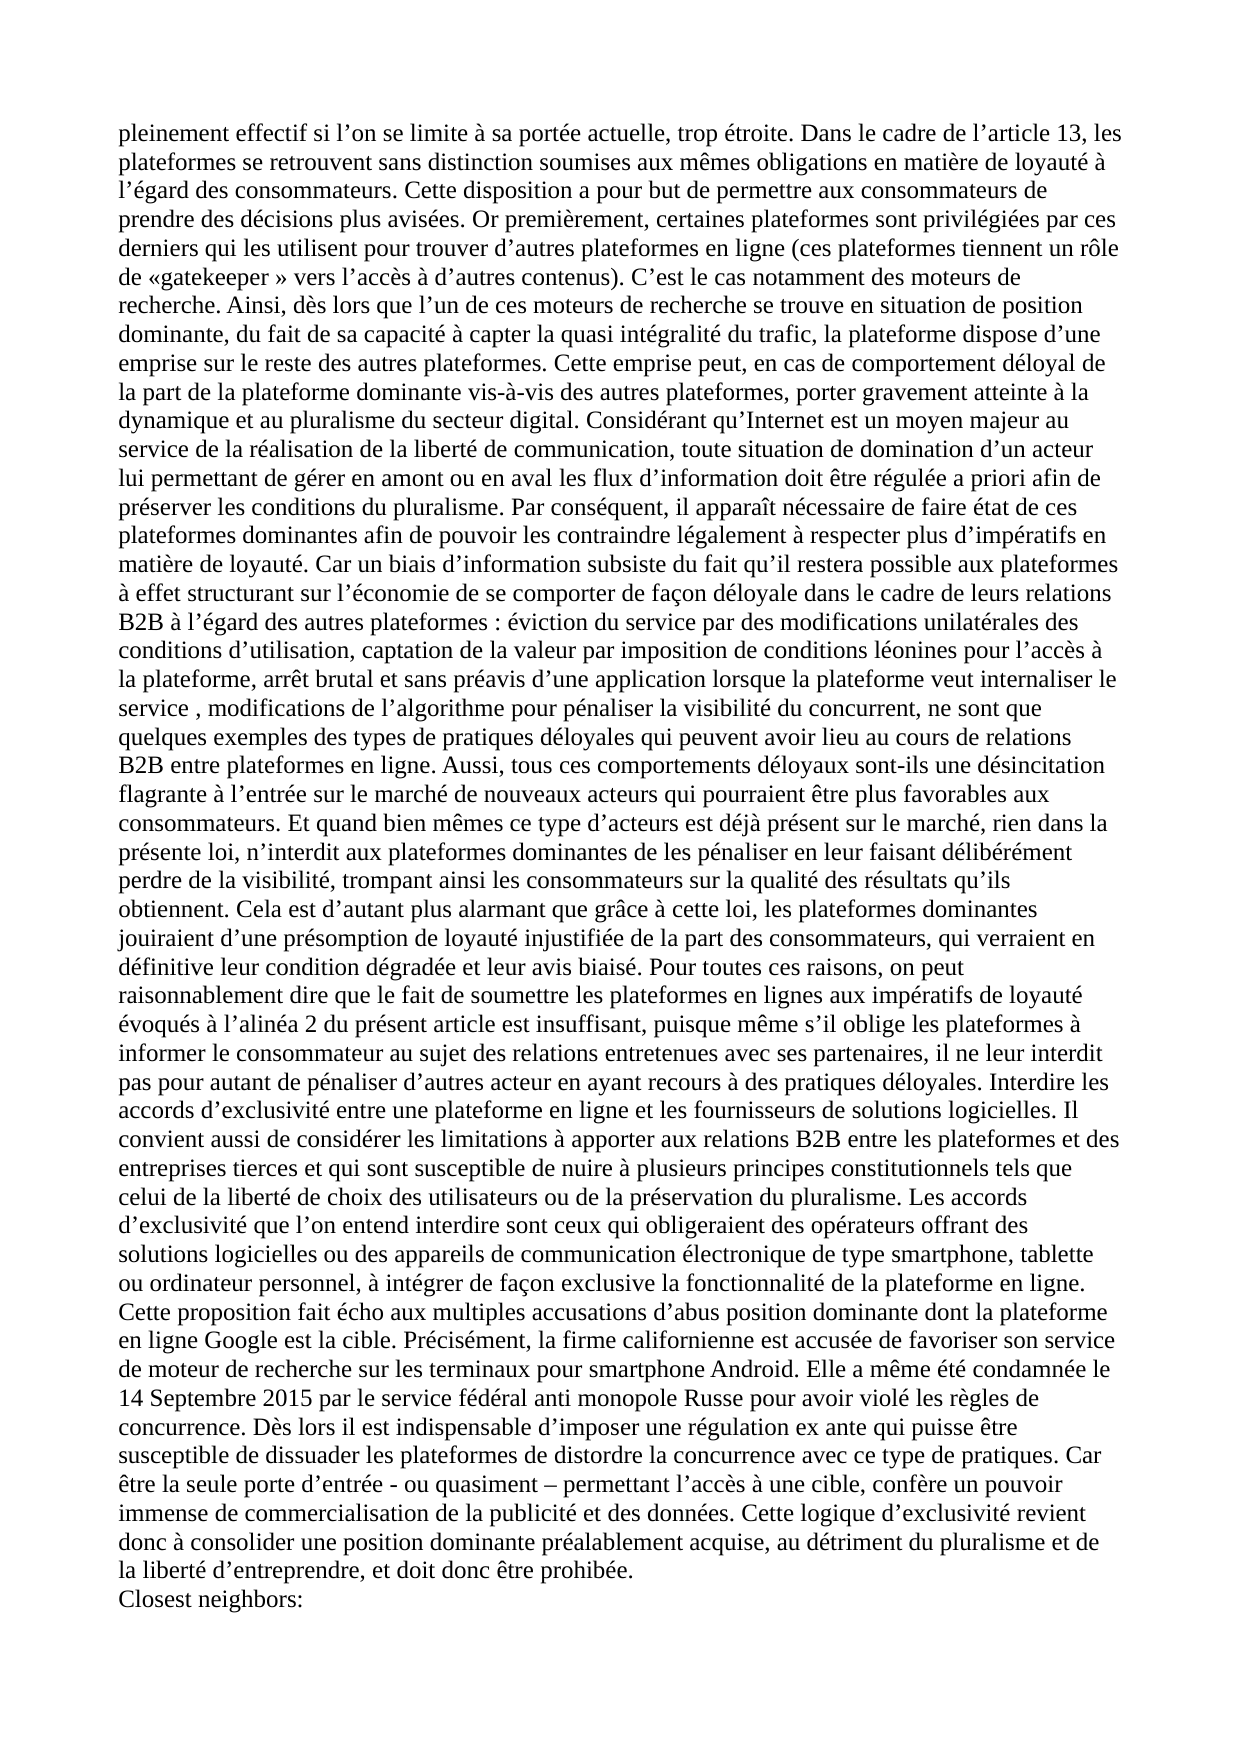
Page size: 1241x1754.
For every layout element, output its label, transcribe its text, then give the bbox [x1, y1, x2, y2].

text pleinement effectif si l’on se limite à sa portée actuelle, trop étroite. Dans le cadre de l’article 13, les plateformes se retrouvent sans distinction soumises aux mêmes obligations en matière de loyauté à l’égard des consommateurs. Cette disposition a pour but de permettre aux consommateurs de prendre des décisions plus avisées. Or premièrement, certaines plateformes sont privilégiées par ces derniers qui les utilisent pour trouver d’autres plateformes en ligne (ces plateformes tiennent un rôle de «gatekeeper » vers l’accès à d’autres contenus). C’est le cas notamment des moteurs de recherche. Ainsi, dès lors que l’un de ces moteurs de recherche se trouve en situation de position dominante, du fait de sa capacité à capter la quasi intégralité du trafic, la plateforme dispose d’une emprise sur le reste des autres plateformes. Cette emprise peut, en cas de comportement déloyal de la part de la plateforme dominante vis-à-vis des autres plateformes, porter gravement atteinte à la dynamique et au pluralisme du secteur digital. Considérant qu’Internet est un moyen majeur au service de la réalisation de la liberté de communication, toute situation de domination d’un acteur lui permettant de gérer en amont ou en aval les flux d’information doit être régulée a priori afin de préserver les conditions du pluralisme. Par conséquent, il apparaît nécessaire de faire état de ces plateformes dominantes afin de pouvoir les contraindre légalement à respecter plus d’impératifs en matière de loyauté. Car un biais d’information subsiste du fait qu’il restera possible aux plateformes à effet structurant sur l’économie de se comporter de façon déloyale dans le cadre de leurs relations B2B à l’égard des autres plateformes : éviction du service par des modifications unilatérales des conditions d’utilisation, captation de la valeur par imposition de conditions léonines pour l’accès à la plateforme, arrêt brutal et sans préavis d’une application lorsque la plateforme veut internaliser le service , modifications de l’algorithme pour pénaliser la visibilité du concurrent, ne sont que quelques exemples des types de pratiques déloyales qui peuvent avoir lieu au cours de relations B2B entre plateformes en ligne. Aussi, tous ces comportements déloyaux sont-ils une désincitation flagrante à l’entrée sur le marché de nouveaux acteurs qui pourraient être plus favorables aux consommateurs. Et quand bien mêmes ce type d’acteurs est déjà présent sur le marché, rien dans la présente loi, n’interdit aux plateformes dominantes de les pénaliser en leur faisant délibérément perdre de la visibilité, trompant ainsi les consommateurs sur la qualité des résultats qu’ils obtiennent. Cela est d’autant plus alarmant que grâce à cette loi, les plateformes dominantes jouiraient d’une présomption de loyauté injustifiée de la part des consommateurs, qui verraient en définitive leur condition dégradée et leur avis biaisé. Pour toutes ces raisons, on peut raisonnablement dire que le fait de soumettre les plateformes en lignes aux impératifs de loyauté évoqués à l’alinéa 2 du présent article est insuffisant, puisque même s’il oblige les plateformes à informer le consommateur au sujet des relations entretenues avec ses partenaires, il ne leur interdit pas pour autant de pénaliser d’autres acteur en ayant recours à des pratiques déloyales. Interdire les accords d’exclusivité entre une plateforme en ligne et les fournisseurs de solutions logicielles. Il convient aussi de considérer les limitations à apporter aux relations B2B entre les plateformes et des entreprises tierces et qui sont susceptible de nuire à plusieurs principes constitutionnels tels que celui de la liberté de choix des utilisateurs ou de la préservation du pluralisme. Les accords d’exclusivité que l’on entend interdire sont ceux qui obligeraient des opérateurs offrant des solutions logicielles ou des appareils de communication électronique de type smartphone, tablette ou ordinateur personnel, à intégrer de façon exclusive la fonctionnalité de la plateforme en ligne. Cette proposition fait écho aux multiples accusations d’abus position dominante dont la plateforme en ligne Google est la cible. Précisément, la firme californienne est accusée de favoriser son service de moteur de recherche sur les terminaux pour smartphone Android. Elle a même été condamnée le 14 Septembre 2015 par le service fédéral anti monopole Russe pour avoir violé les règles de concurrence. Dès lors il est indispensable d’imposer une régulation ex ante qui puisse être susceptible de dissuader les plateformes de distordre la concurrence avec ce type de pratiques. Car être la seule porte d’entrée - ou quasiment – permettant l’accès à une cible, confère un pouvoir immense de commercialisation de la publicité et des données. Cette logique d’exclusivité revient donc à consolider une position dominante préalablement acquise, au détriment du pluralisme et de la liberté d’entreprendre, et doit donc être prohibée. [118, 118, 1122, 1584]
text Closest neighbors: [118, 1584, 1122, 1613]
